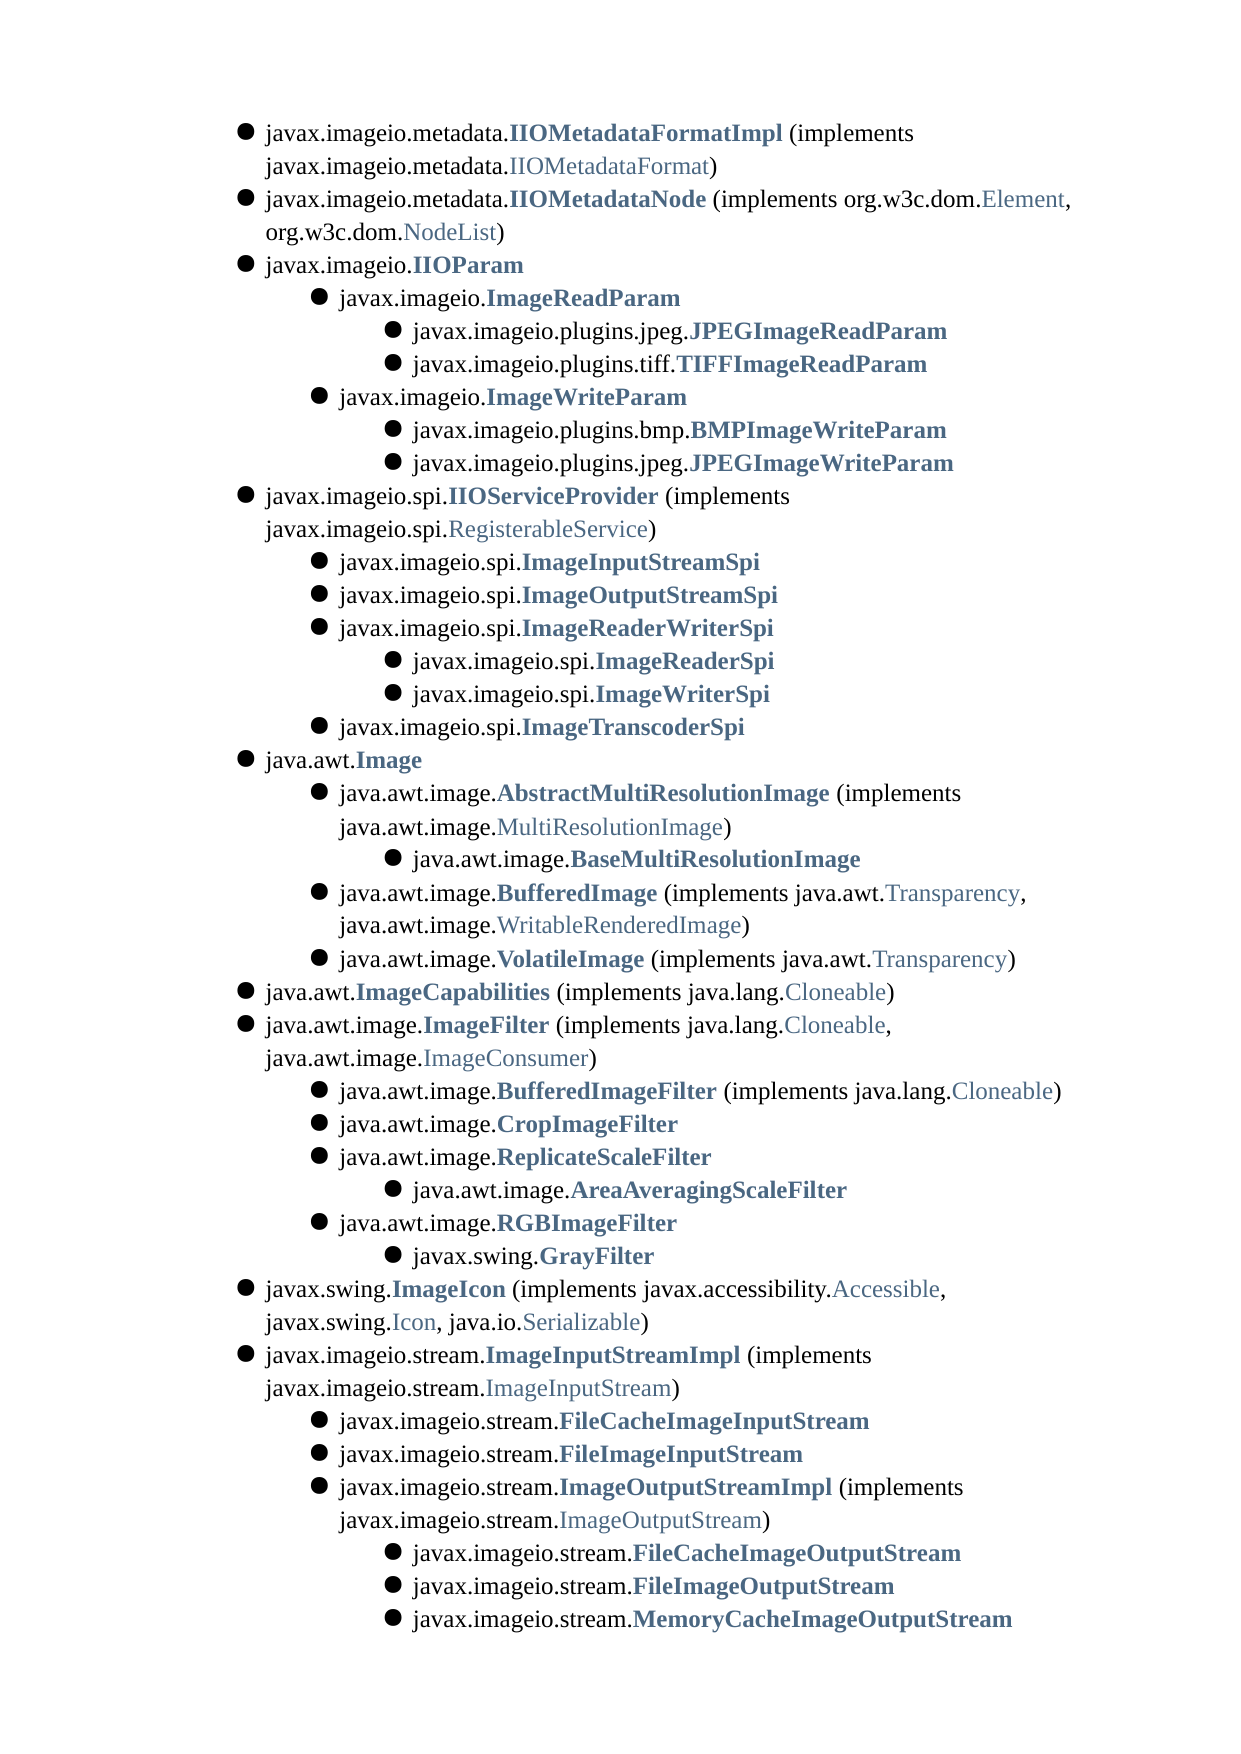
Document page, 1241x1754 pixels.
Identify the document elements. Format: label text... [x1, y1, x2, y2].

list javax.imageio.stream.MemoryCacheImageOutputStream [383, 1604, 1122, 1633]
list javax.imageio.spi.ImageReaderSpi [383, 646, 1122, 675]
list javax.imageio.spi.IIOServiceProvider (implements javax.imageio.spi.RegisterableService) [236, 481, 1122, 543]
list javax.imageio.plugins.tiff.TIFFImageReadParam [383, 349, 1122, 378]
list javax.imageio.plugins.jpeg.JPEGImageWriteParam [383, 448, 1122, 477]
list java.awt.ImageCapabilities (implements java.lang.Cloneable) [236, 977, 1122, 1005]
list javax.imageio.spi.ImageInputStreamSpi [309, 547, 1122, 576]
list javax.imageio.stream.FileImageInputStream [309, 1439, 1122, 1468]
list java.awt.Image [236, 746, 1122, 774]
list javax.imageio.spi.ImageWriterSpi [383, 679, 1122, 708]
list javax.imageio.plugins.jpeg.JPEGImageReadParam [383, 316, 1122, 345]
list javax.imageio.IIOParam [236, 250, 1122, 279]
list javax.imageio.ImageWriteParam [309, 382, 1122, 411]
list javax.imageio.stream.FileCacheImageOutputStream [383, 1538, 1122, 1567]
list java.awt.image.BufferedImage (implements java.awt.Transparency, java.awt.image.WritableRenderedImage) [309, 878, 1122, 939]
list java.awt.image.BufferedImageFilter (implements java.lang.Cloneable) [309, 1076, 1122, 1104]
list java.awt.image.VolatileImage (implements java.awt.Transparency) [309, 944, 1122, 972]
list javax.imageio.stream.ImageOutputStreamImpl (implements javax.imageio.stream.ImageOutputStream) [309, 1472, 1122, 1534]
list javax.imageio.plugins.bmp.BMPImageWriteParam [383, 415, 1122, 444]
list javax.swing.GrayFilter [383, 1241, 1122, 1269]
list javax.imageio.stream.FileImageOutputStream [383, 1571, 1122, 1600]
list javax.imageio.metadata.IIOMetadataNode (implements org.w3c.dom.Element, org.w3c.dom.NodeList) [236, 184, 1122, 246]
list javax.imageio.spi.ImageTranscoderSpi [309, 712, 1122, 741]
list javax.imageio.spi.ImageOutputStreamSpi [309, 580, 1122, 609]
list java.awt.image.ImageFilter (implements java.lang.Cloneable, java.awt.image.ImageConsumer) [236, 1010, 1122, 1071]
list java.awt.image.AreaAveragingScaleFilter [383, 1175, 1122, 1203]
list java.awt.image.ReplicateScaleFilter [309, 1142, 1122, 1171]
list java.awt.image.CropImageFilter [309, 1109, 1122, 1137]
list java.awt.image.AbstractMultiResolutionImage (implements java.awt.image.MultiResolutionImage) [309, 778, 1122, 840]
list javax.imageio.stream.ImageInputStreamImpl (implements javax.imageio.stream.ImageInputStream) [236, 1340, 1122, 1402]
list javax.imageio.metadata.IIOMetadataFormatImpl (implements javax.imageio.metadata.IIOMetadataFormat) [236, 118, 1122, 180]
list javax.swing.ImageIcon (implements javax.accessibility.Accessible, javax.swing.Icon, java.io.Serializable) [236, 1274, 1122, 1336]
list javax.imageio.spi.ImageReaderWriterSpi [309, 613, 1122, 642]
list javax.imageio.stream.FileCacheImageInputStream [309, 1406, 1122, 1435]
list java.awt.image.BaseMultiResolutionImage [383, 844, 1122, 873]
list javax.imageio.ImageReadParam [309, 283, 1122, 312]
list java.awt.image.RGBImageFilter [309, 1208, 1122, 1237]
